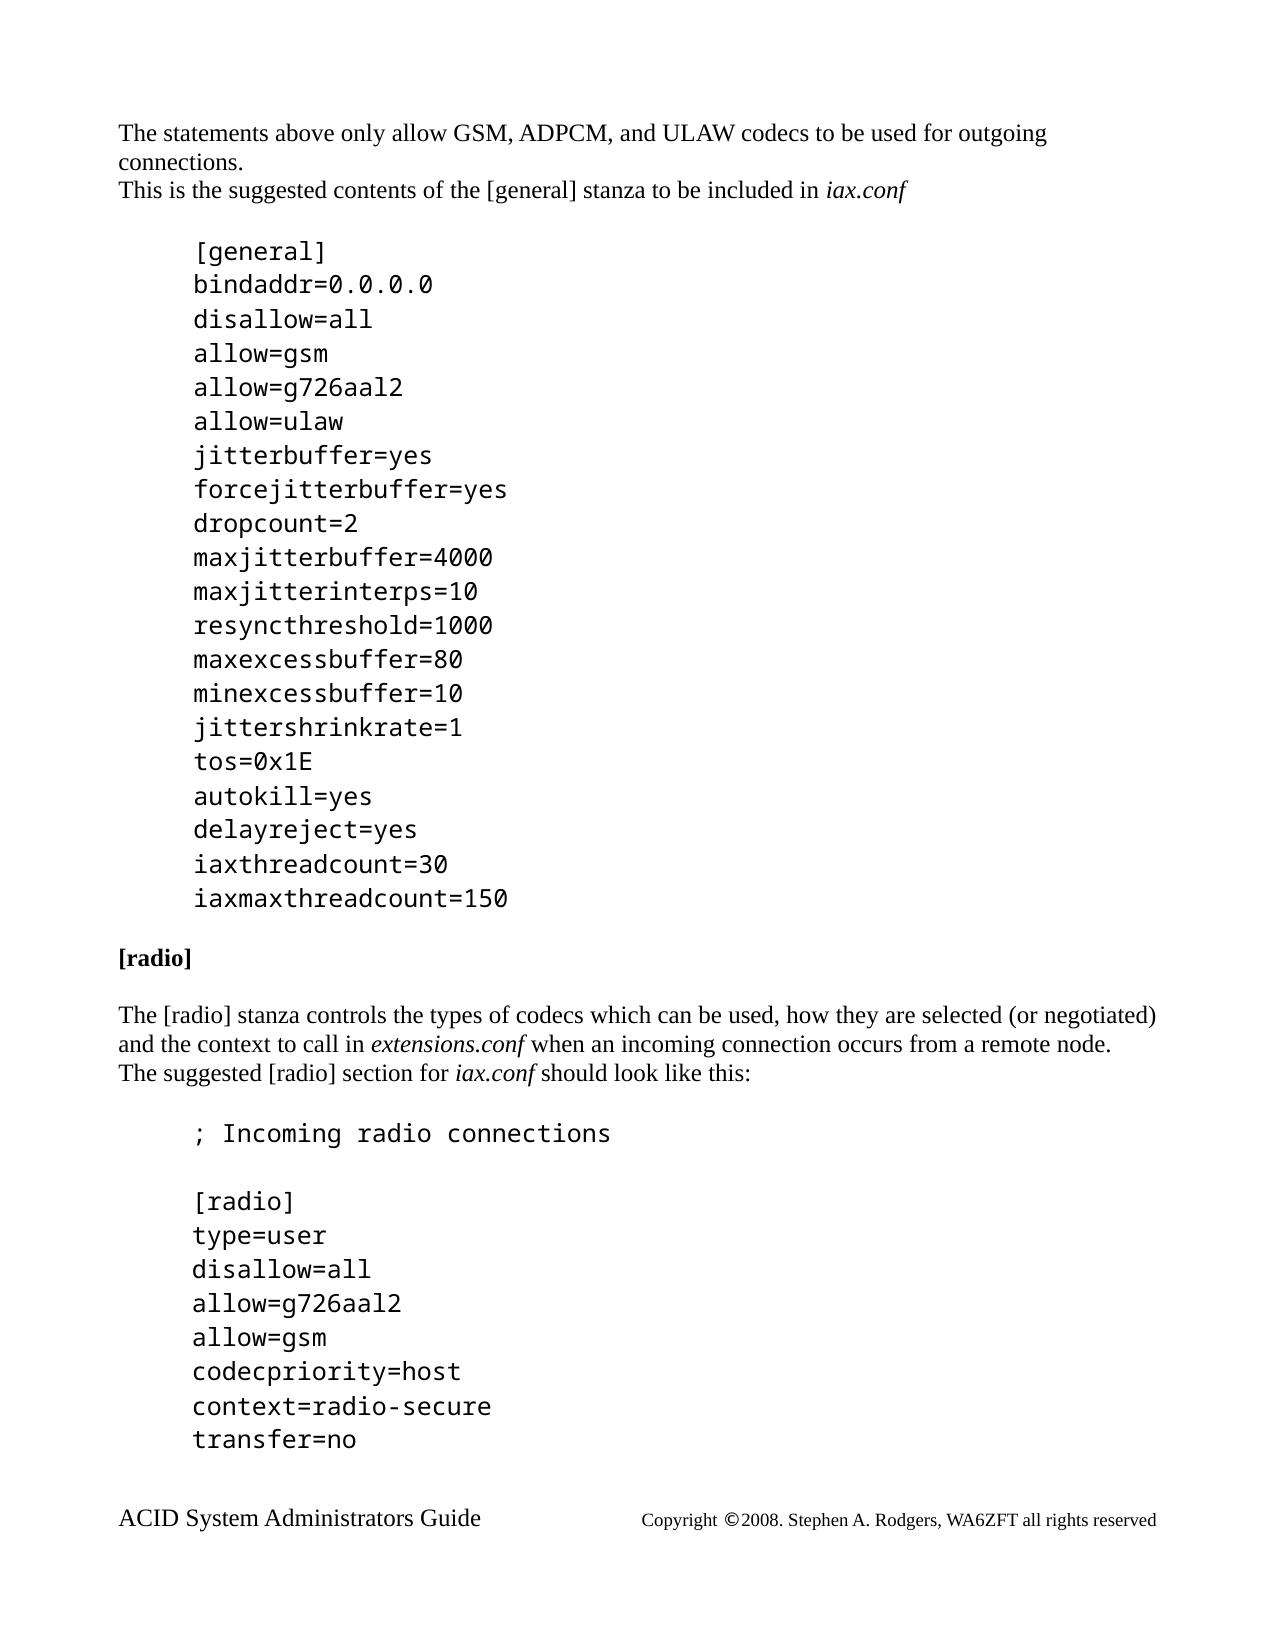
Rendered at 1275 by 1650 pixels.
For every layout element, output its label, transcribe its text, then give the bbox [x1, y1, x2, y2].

text [radio] [192, 1184, 1157, 1218]
text minexcessbuffer=10 [118, 676, 1157, 710]
text maxexcessbuffer=80 [118, 642, 1157, 676]
text [radio] [118, 943, 1157, 972]
text This is the suggested contents of the [general] stanza to be included in iax.conf [118, 176, 1157, 204]
text [general] [118, 233, 1157, 267]
text iaxthreadcount=30 [118, 846, 1157, 880]
text tos=0x1E [118, 744, 1157, 778]
text delayreject=yes [118, 812, 1157, 846]
text allow=g726aal2 [118, 369, 1157, 403]
text disallow=all [192, 1252, 1157, 1286]
text disallow=all [118, 301, 1157, 335]
text The [radio] stanza controls the types of codecs which can be used, how they are selected (or negotiated) and the context to call in extensions.conf when an incoming connection occurs from a remote node. [118, 1001, 1157, 1058]
text autokill=yes [118, 778, 1157, 812]
text allow=gsm [192, 1320, 1157, 1354]
text iaxmaxthreadcount=150 [118, 880, 1157, 914]
text resyncthreshold=1000 [118, 608, 1157, 642]
text maxjitterbuffer=4000 [118, 540, 1157, 574]
text jitterbuffer=yes [118, 437, 1157, 472]
text The suggested [radio] section for iax.conf should look like this: [118, 1058, 1157, 1087]
text dropcount=2 [118, 506, 1157, 540]
text jittershrinkrate=1 [118, 710, 1157, 744]
text bindaddr=0.0.0.0 [118, 267, 1157, 301]
text forcejitterbuffer=yes [118, 472, 1157, 506]
text codecpriority=host [192, 1354, 1157, 1388]
text allow=gsm [118, 335, 1157, 369]
text maxjitterinterps=10 [118, 574, 1157, 608]
text allow=g726aal2 [192, 1286, 1157, 1320]
text ; Incoming radio connections [192, 1116, 1157, 1150]
text The statements above only allow GSM, ADPCM, and ULAW codecs to be used for outgoing connections. [118, 118, 1157, 176]
text type=user [192, 1218, 1157, 1252]
text transfer=no [192, 1422, 1157, 1456]
text allow=ulaw [118, 403, 1157, 437]
text context=radio-secure [192, 1388, 1157, 1422]
